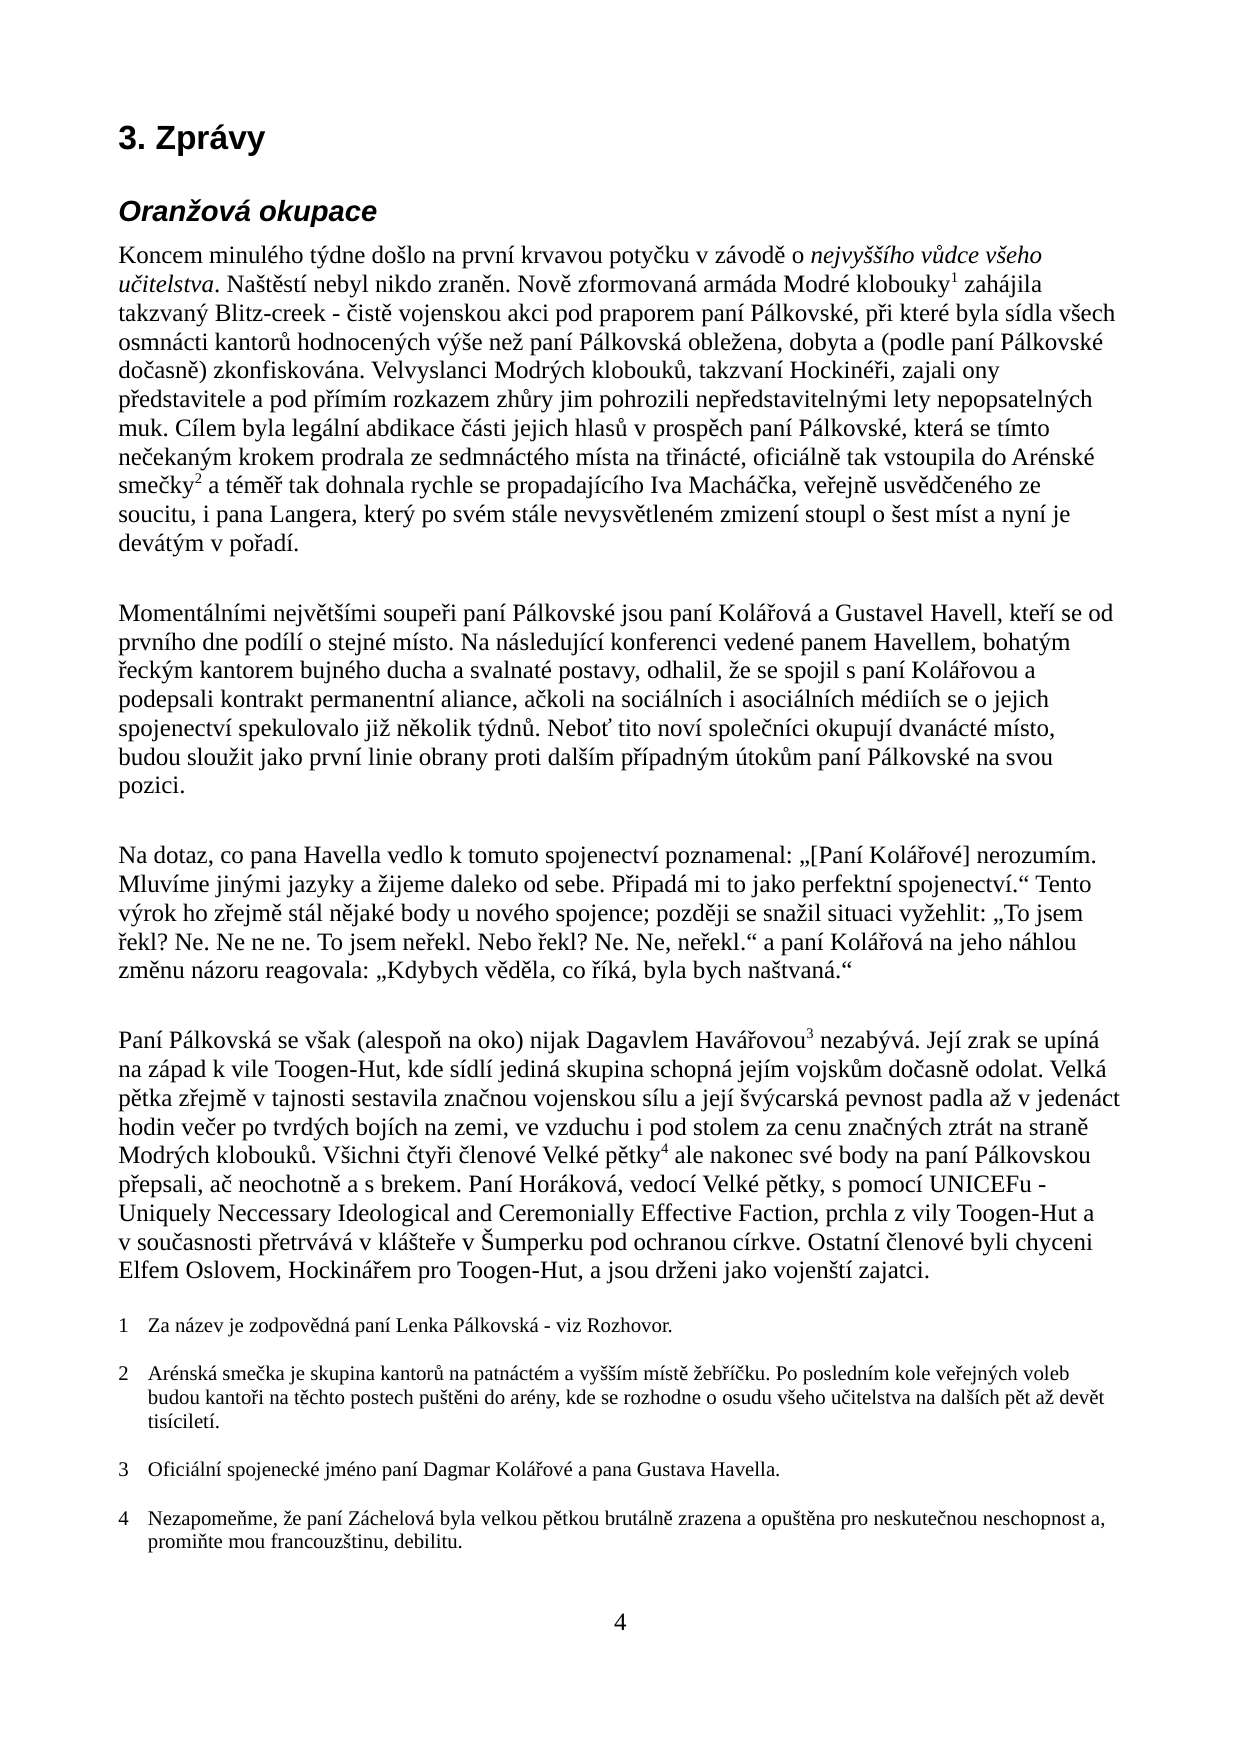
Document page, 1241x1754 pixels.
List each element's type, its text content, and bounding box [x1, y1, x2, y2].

subtitle Zprávy [118, 118, 1122, 157]
text Momentálními největšími soupeři paní Pálkovské jsou paní Kolářová a Gustavel Havell, kteří se od prvního dne podílí o stejné místo. Na následující konferenci vedené panem Havellem, bohatým řeckým kantorem bujného ducha a svalnaté postavy, odhalil, že se spojil s paní Kolářovou a podepsali kontrakt permanentní aliance, ačkoli na sociálních i asociálních médiích se o jejich spojenectví spekulovalo již několik týdnů. Neboť tito noví společníci okupují dvanácté místo, budou sloužit jako první linie obrany proti dalším případným útokům paní Pálkovské na svou pozici. [118, 598, 1122, 828]
text Na dotaz, co pana Havella vedlo k tomuto spojenectví poznamenal: „[Paní Kolářové] nerozumím. Mluvíme jinými jazyky a žijeme daleko od sebe. Připadá mi to jako perfektní spojenectví.“ Tento výrok ho zřejmě stál nějaké body u nového spojence; později se snažil situaci vyžehlit: „To jsem řekl? Ne. Ne ne ne. To jsem neřekl. Nebo řekl? Ne. Ne, neřekl.“ a paní Kolářová na jeho náhlou změnu názoru reagovala: „Kdybych věděla, co říká, byla bych naštvaná.“ [118, 840, 1122, 1013]
text Paní Pálkovská se však (alespoň na oko) nijak Dagavlem Havářovou nezabývá. Její zrak se upíná na západ k vile Toogen-Hut, kde sídlí jediná skupina schopná jejím vojskům dočasně odolat. Velká pětka zřejmě v tajnosti sestavila značnou vojenskou sílu a její švýcarská pevnost padla až v jedenáct hodin večer po tvrdých bojích na zemi, ve vzduchu i pod stolem za cenu značných ztrát na straně Modrých klobouků. Všichni čtyři členové Velké pětky ale nakonec své body na paní Pálkovskou přepsali, ač neochotně a s brekem. Paní Horáková, vedocí Velké pětky, s pomocí UNICEFu - Uniquely Neccessary Ideological and Ceremonially Effective Faction, prchla z vily Toogen-Hut a v současnosti přetrvává v klášteře v Šumperku pod ochranou církve. Ostatní členové byli chyceni Elfem Oslovem, Hockinářem pro Toogen-Hut, a jsou drženi jako vojenští zajatci. [118, 1025, 1122, 1284]
text Koncem minulého týdne došlo na první krvavou potyčku v závodě o nejvyššího vůdce všeho učitelstva. Naštěstí nebyl nikdo zraněn. Nově zformovaná armáda Modré klobouky zahájila takzvaný Blitz-creek - čistě vojenskou akci pod praporem paní Pálkovské, při které byla sídla všech osmnácti kantorů hodnocených výše než paní Pálkovská obležena, dobyta a (podle paní Pálkovské dočasně) zkonfiskována. Velvyslanci Modrých klobouků, takzvaní Hockinéři, zajali ony představitele a pod přímím rozkazem zhůry jim pohrozili nepředstavitelnými lety nepopsatelných muk. Cílem byla legální abdikace části jejich hlasů v prospěch paní Pálkovské, která se tímto nečekaným krokem prodrala ze sedmnáctého místa na třinácté, oficiálně tak vstoupila do Arénské smečky a téměř tak dohnala rychle se propadajícího Iva Macháčka, veřejně usvědčeného ze soucitu, i pana Langera, který po svém stále nevysvětleném zmizení stoupl o šest míst a nyní je devátým v pořadí. [118, 240, 1122, 585]
text Arénská smečka je skupina kantorů na patnáctém a vyšším místě žebříčku. Po posledním kole veřejných voleb budou kantoři na těchto postech puštěni do arény, kde se rozhodne o osudu všeho učitelstva na dalších pět až devět tisíciletí. [118, 1361, 1122, 1457]
subtitle Oranžová okupace [118, 194, 1122, 228]
text Nezapomeňme, že paní Záchelová byla velkou pětkou brutálně zrazena a opuštěna pro neskutečnou neschopnost a, promiňte mou francouzštinu, debilitu. [118, 1505, 1122, 1578]
text Oficiální spojenecké jméno paní Dagmar Kolářové a pana Gustava Havella. [118, 1457, 1122, 1505]
text Za název je zodpovědná paní Lenka Pálkovská - viz Rozhovor. [118, 1313, 1122, 1361]
